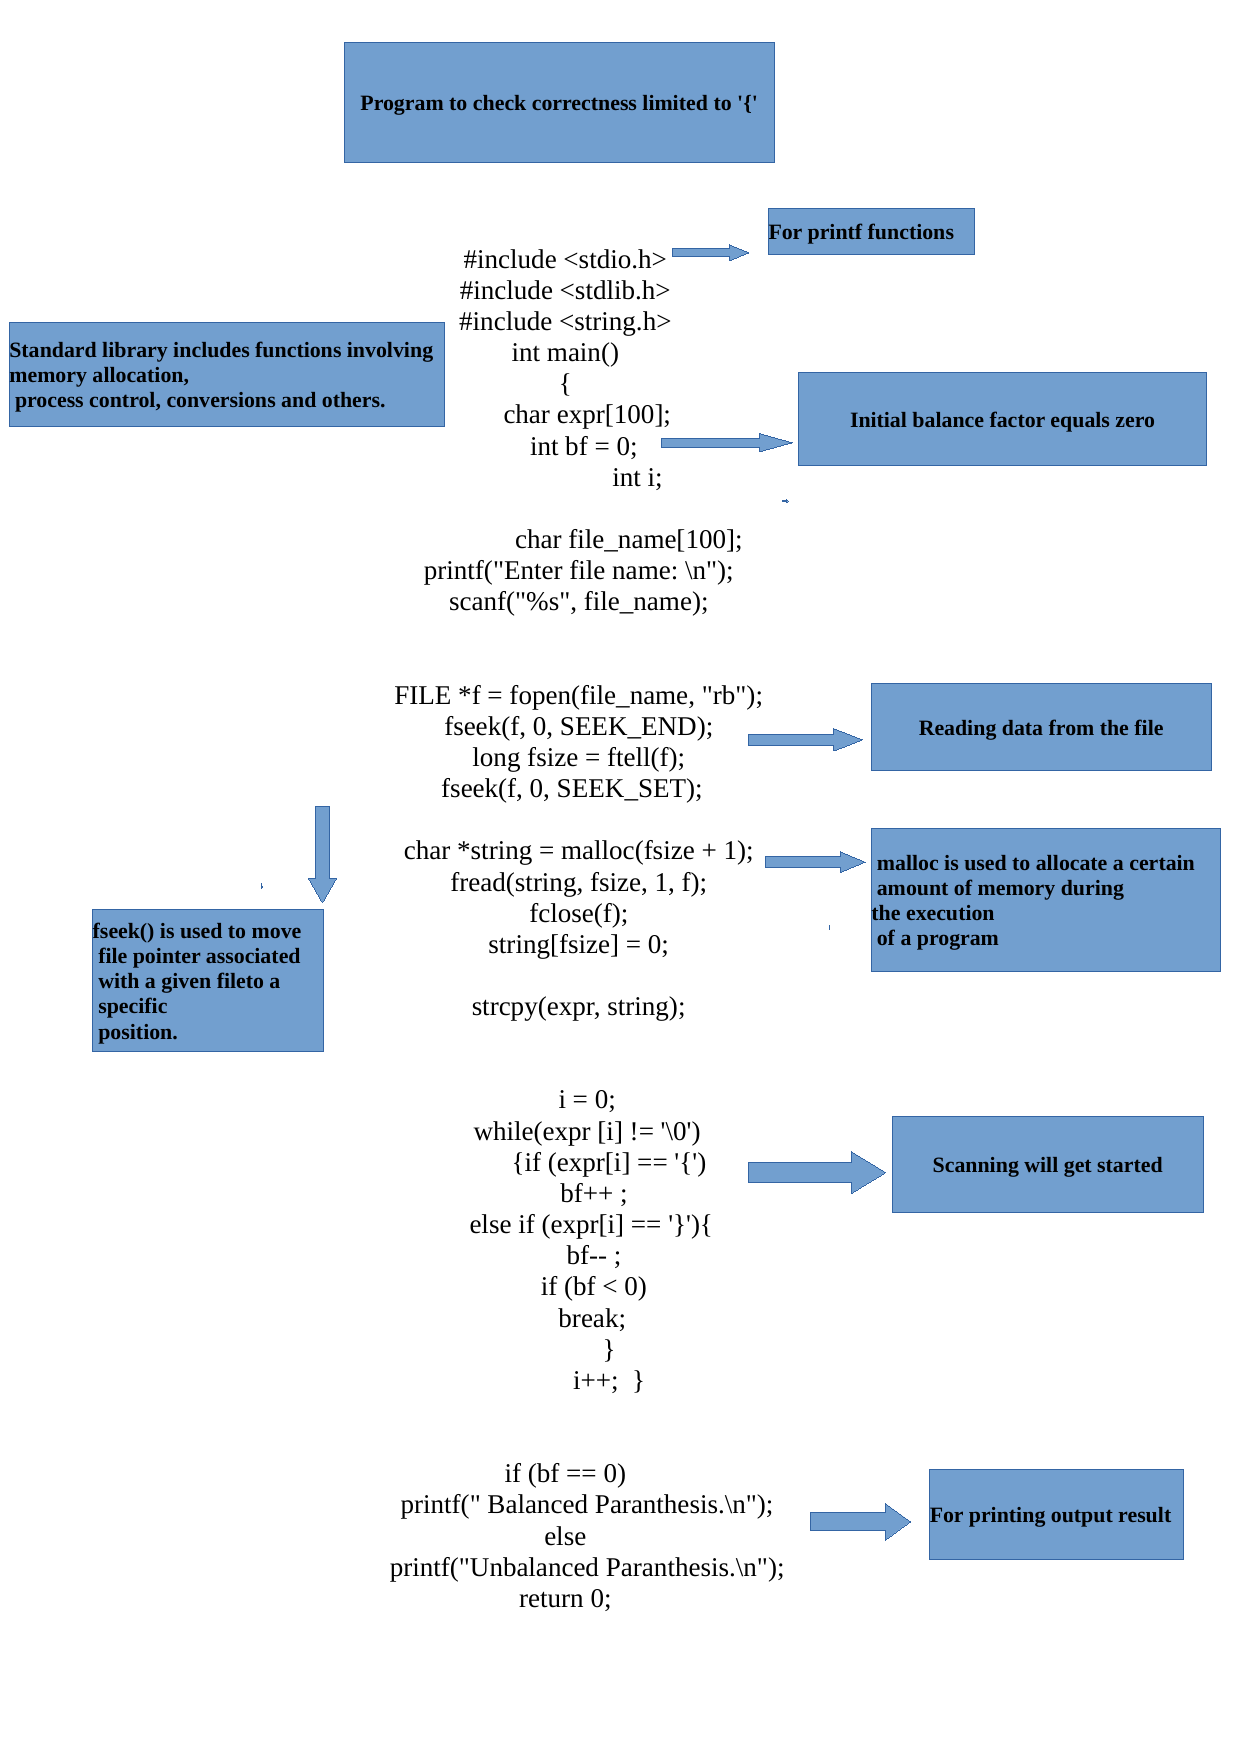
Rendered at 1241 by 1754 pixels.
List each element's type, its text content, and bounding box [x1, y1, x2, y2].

text { [445, 367, 1122, 398]
text char expr[100]; [8, 398, 798, 429]
text else [8, 1520, 929, 1551]
text fread(string, fsize, 1, f); [327, 866, 871, 897]
text return 0; [8, 1582, 1122, 1613]
text FILE *f = fopen(file_name, "rb"); [8, 679, 1122, 710]
text bf++ ; [8, 1177, 892, 1208]
text bf-- ; [8, 1239, 1122, 1271]
text char *string = malloc(fsize + 1); [330, 834, 871, 866]
text fclose(f); [8, 897, 871, 928]
text if (bf < 0) [8, 1271, 1122, 1302]
text [8, 928, 92, 959]
text else if (expr[i] == '}'){ [8, 1208, 1122, 1239]
text string[fsize] = 0; [324, 928, 871, 959]
text char file_name[100]; [8, 523, 1223, 554]
text {if (expr[i] == '{') [8, 1146, 892, 1177]
text i++; } [8, 1364, 1122, 1395]
text } [8, 1333, 1122, 1364]
text scanf("%s", file_name); [8, 585, 1122, 616]
text while(expr [i] != '\0') [8, 1115, 1122, 1146]
text int i; [8, 461, 1223, 492]
text fseek(f, 0, SEEK_END); [8, 710, 871, 741]
text printf(" Balanced Paranthesis.\n"); [8, 1488, 929, 1520]
text #include <stdio.h> [8, 243, 1122, 274]
text if (bf == 0) [8, 1457, 1122, 1488]
text fseek(f, 0, SEEK_SET); [8, 772, 1122, 803]
text printf("Enter file name: \n"); [8, 554, 1122, 585]
text long fsize = ftell(f); [8, 741, 1122, 772]
text #include <string.h> [8, 305, 1122, 336]
text [8, 990, 92, 1021]
text [8, 834, 315, 866]
text [8, 866, 318, 897]
text break; [8, 1302, 1122, 1333]
text #include <stdlib.h> [8, 274, 1122, 305]
text int main() [445, 336, 1122, 367]
text i = 0; [8, 1084, 1122, 1115]
text strcpy(expr, string); [324, 990, 1122, 1021]
text printf("Unbalanced Paranthesis.\n"); [8, 1551, 1122, 1582]
text int bf = 0; [8, 429, 798, 461]
